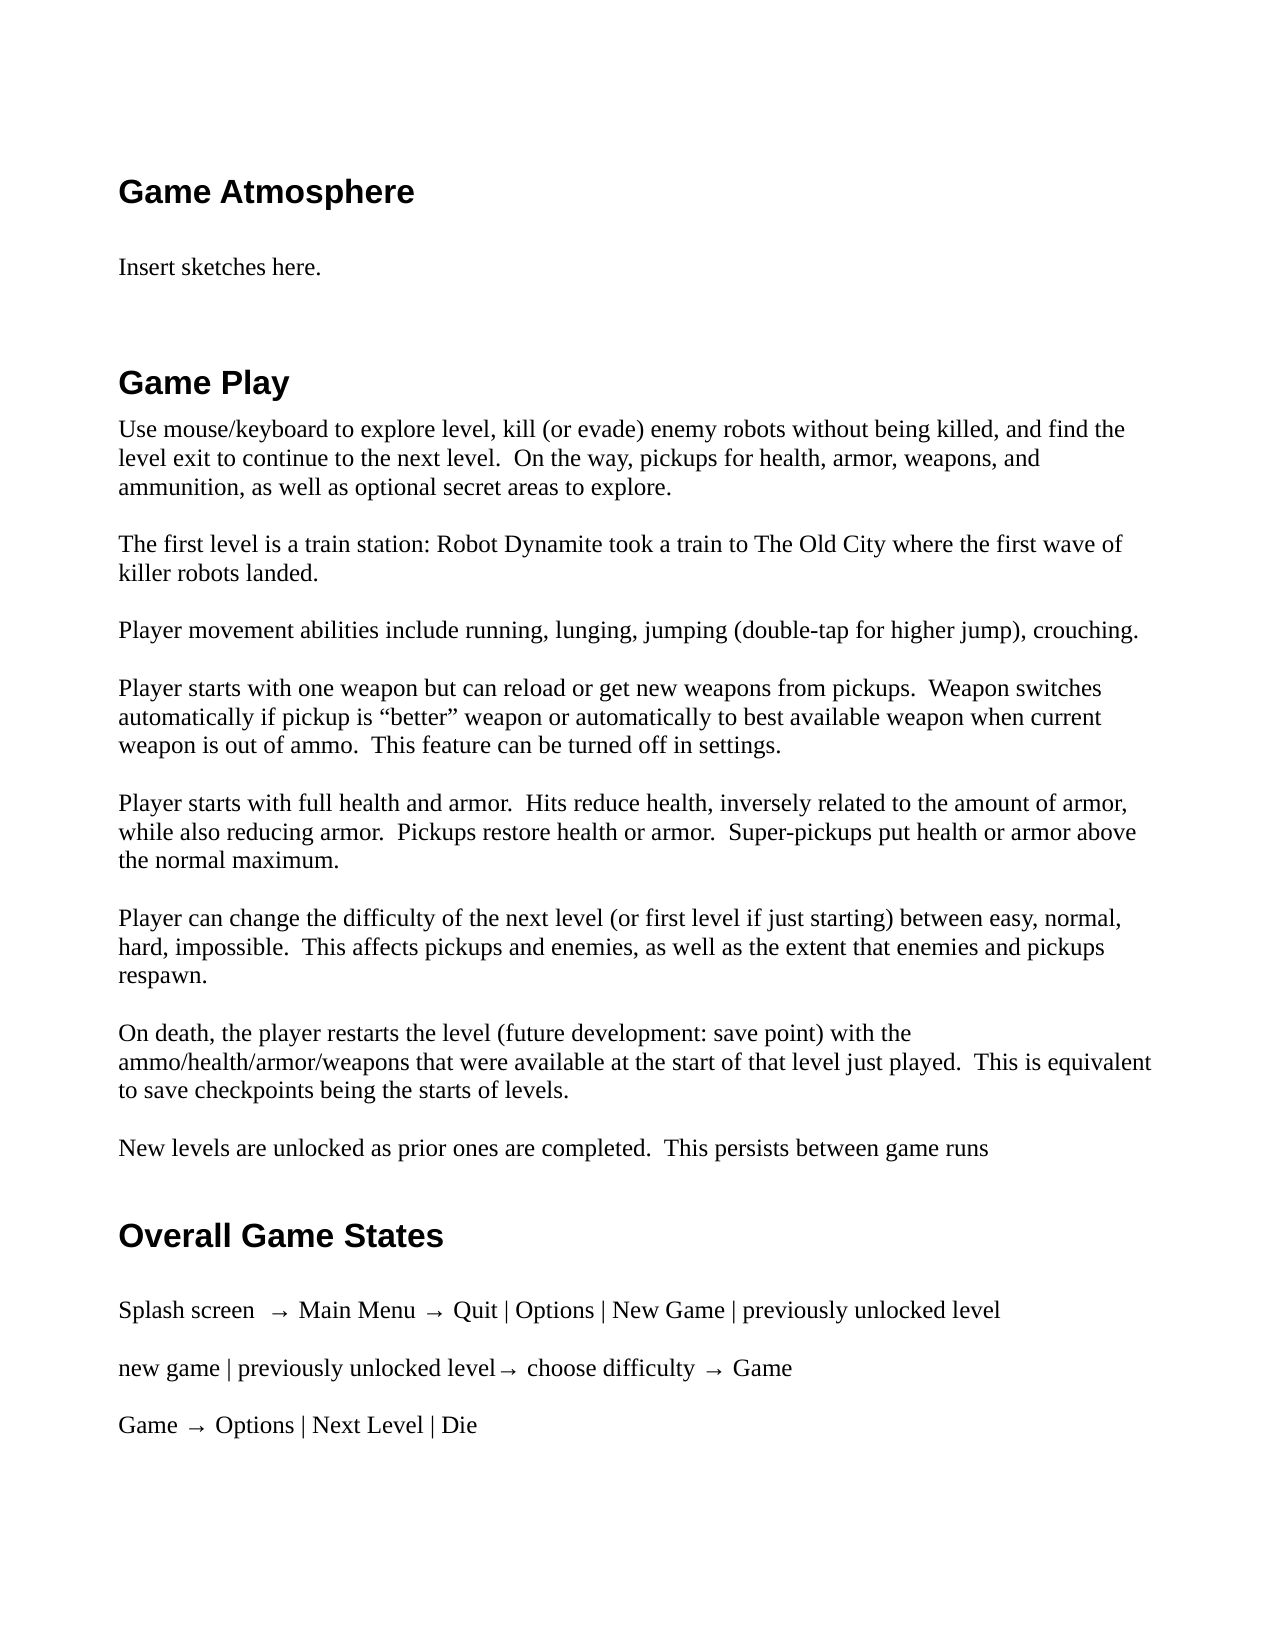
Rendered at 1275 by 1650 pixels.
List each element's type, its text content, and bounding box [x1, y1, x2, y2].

text Use mouse/keyboard to explore level, kill (or evade) enemy robots without being killed, and find the level exit to continue to the next level. On the way, pickups for health, armor, weapons, and ammunition, as well as optional secret areas to explore. [118, 414, 1157, 500]
text Player starts with full health and armor. Hits reduce health, inversely related to the amount of armor, while also reducing armor. Pickups restore health or armor. Super-pickups put health or armor above the normal maximum. [118, 788, 1157, 874]
text New levels are unlocked as prior ones are completed. This persists between game runs [118, 1133, 1157, 1162]
text Player movement abilities include running, lunging, jumping (double-tap for higher jump), crouching. [118, 615, 1157, 644]
text The first level is a train station: Robot Dynamite took a train to The Old City where the first wave of killer robots landed. [118, 529, 1157, 587]
subtitle Overall Game States [118, 1215, 1157, 1254]
text Splash screen → Main Menu → Quit | Options | New Game | previously unlocked level [118, 1295, 1157, 1324]
text Player can change the difficulty of the next level (or first level if just starting) between easy, normal, hard, impossible. This affects pickups and enemies, as well as the extent that enemies and pickups respawn. [118, 903, 1157, 989]
text On death, the player restarts the level (future development: save point) with the ammo/health/armor/weapons that were available at the start of that level just played. This is equivalent to save checkpoints being the starts of levels. [118, 1018, 1157, 1104]
text Game → Options | Next Level | Die [118, 1410, 1157, 1439]
subtitle Game Play [118, 363, 1157, 402]
text Player starts with one weapon but can reload or get new weapons from pickups. Weapon switches automatically if pickup is “better” weapon or automatically to best available weapon when current weapon is out of ammo. This feature can be turned off in settings. [118, 673, 1157, 759]
subtitle Game Atmosphere [118, 172, 1157, 211]
text new game | previously unlocked level→ choose difficulty → Game [118, 1353, 1157, 1382]
text Insert sketches here. [118, 252, 1157, 281]
